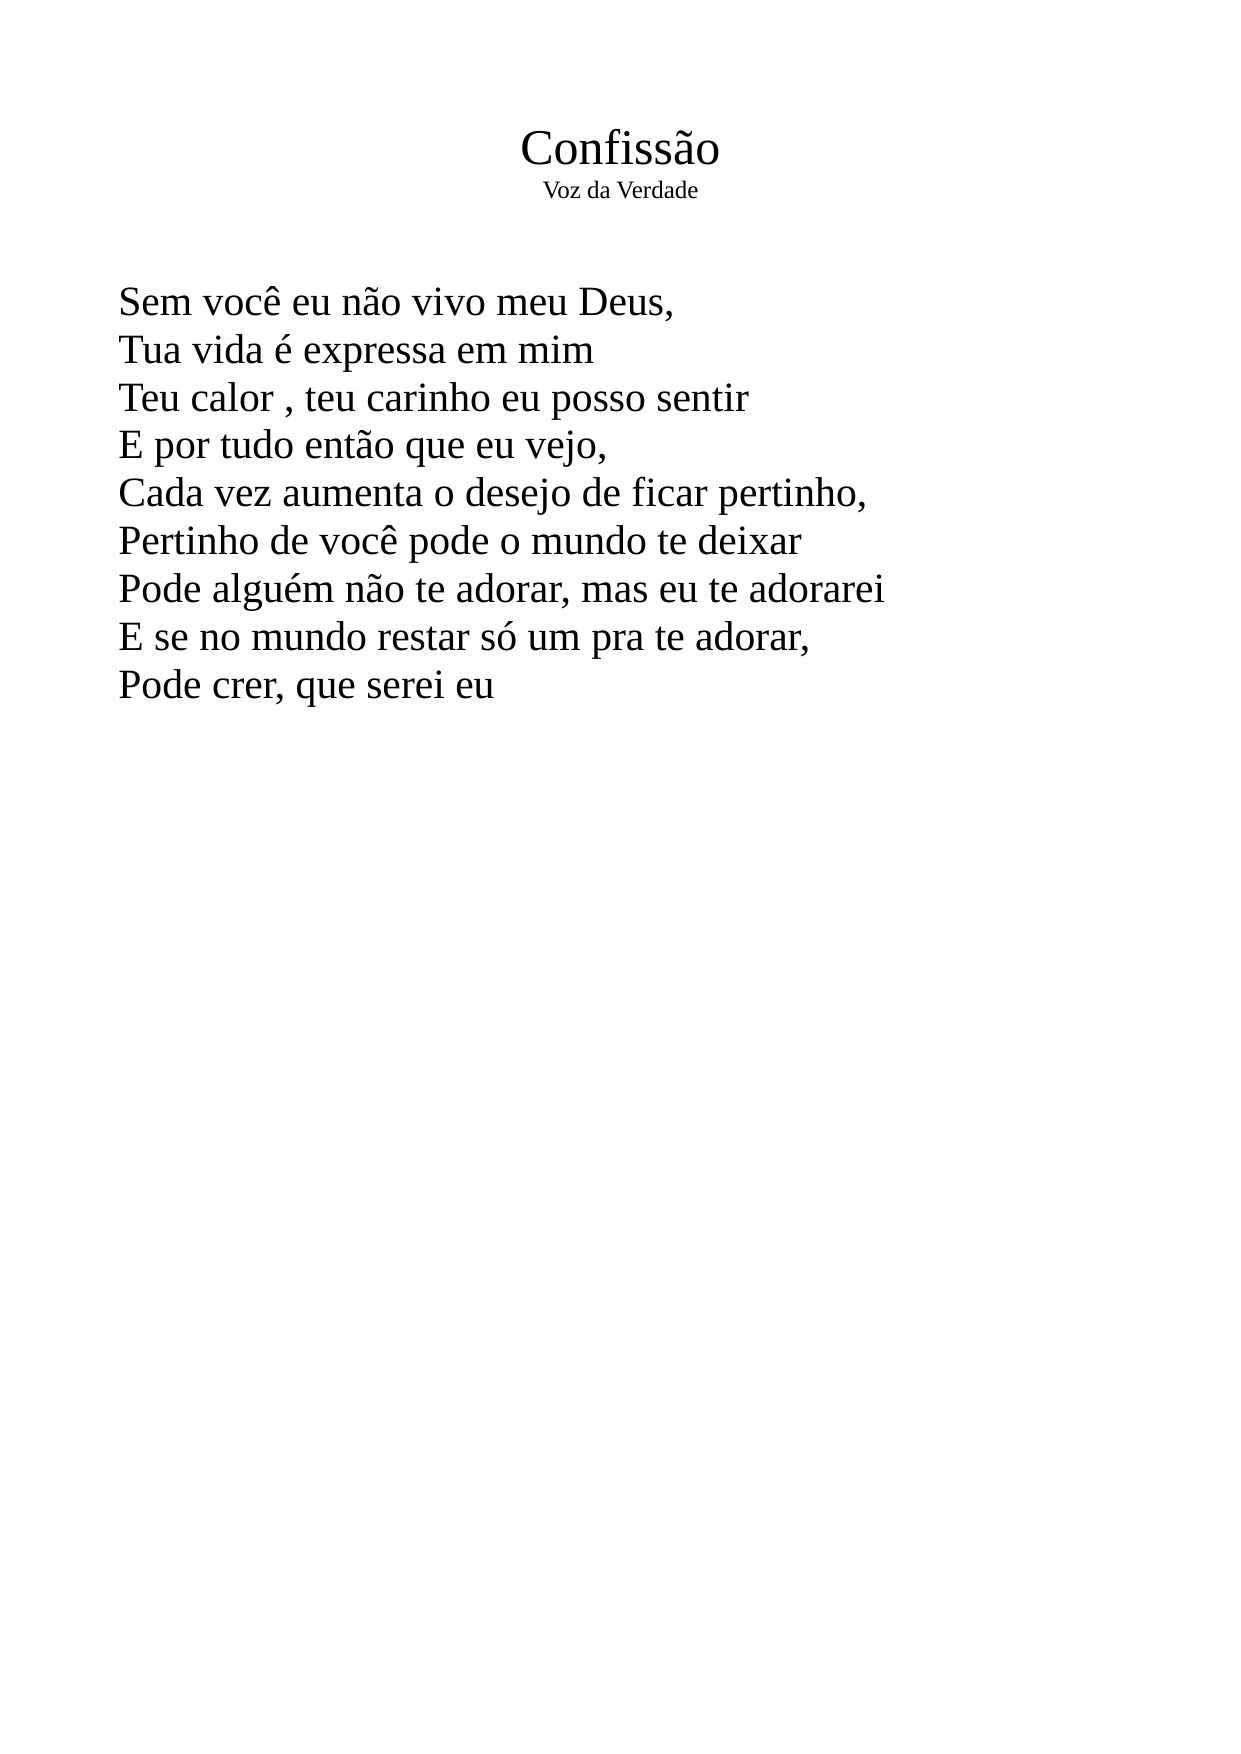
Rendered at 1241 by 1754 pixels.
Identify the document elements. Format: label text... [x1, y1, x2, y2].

text Voz da Verdade [118, 176, 1122, 204]
text Tua vida é expressa em mim [118, 324, 1122, 372]
text Pertinho de você pode o mundo te deixar [118, 516, 1122, 564]
text Cada vez aumenta o desejo de ficar pertinho, [118, 468, 1122, 516]
text Confissão [118, 118, 1122, 176]
text E por tudo então que eu vejo, [118, 420, 1122, 468]
text Teu calor , teu carinho eu posso sentir [118, 372, 1122, 420]
text Pode alguém não te adorar, mas eu te adorarei [118, 564, 1122, 612]
text E se no mundo restar só um pra te adorar, [118, 612, 1122, 659]
text Sem você eu não vivo meu Deus, [118, 276, 1122, 324]
text Pode crer, que serei eu [118, 659, 1122, 707]
